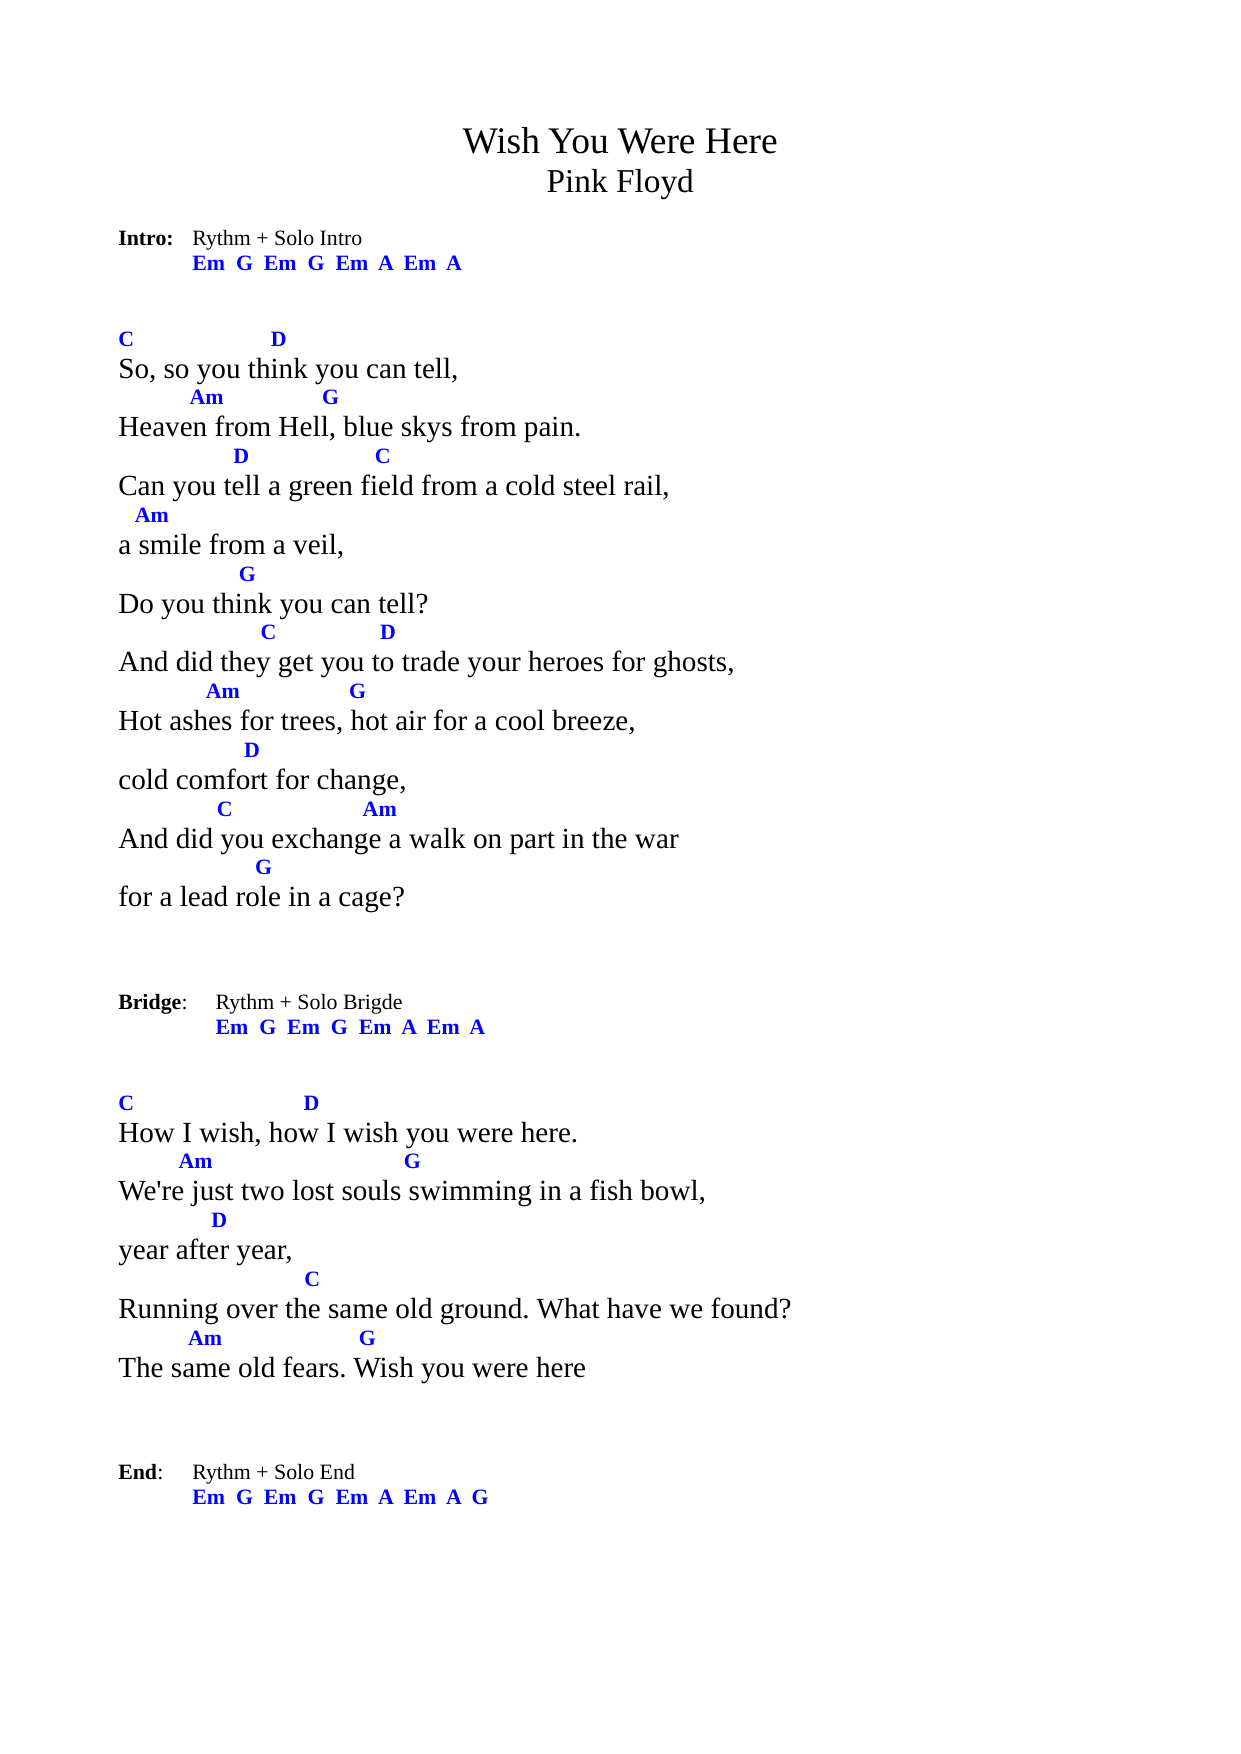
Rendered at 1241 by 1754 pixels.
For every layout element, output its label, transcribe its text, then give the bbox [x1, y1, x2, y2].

text How I wish, how I wish you were here. [118, 1115, 1122, 1148]
text Am [118, 502, 1122, 527]
text a smile from a veil, [118, 527, 1122, 561]
text Do you think you can tell? [118, 586, 1122, 619]
text G [118, 854, 1122, 879]
text C Am [118, 796, 1122, 821]
text Am G [118, 1148, 1122, 1173]
text Running over the same old ground. What have we found? [118, 1291, 1122, 1324]
text D [118, 737, 1122, 762]
text D [118, 1207, 1122, 1232]
text And did you exchange a walk on part in the war [118, 821, 1122, 854]
text So, so you think you can tell, [118, 351, 1122, 384]
text Am G [118, 678, 1122, 703]
text Hot ashes for trees, hot air for a cool breeze, [118, 703, 1122, 737]
text C [118, 1266, 1122, 1291]
text C D [118, 1089, 1122, 1115]
text cold comfort for change, [118, 762, 1122, 796]
text And did they get you to trade your heroes for ghosts, [118, 644, 1122, 678]
text Heaven from Hell, blue skys from pain. [118, 409, 1122, 443]
text Am G [118, 1324, 1122, 1350]
text Bridge: Rythm + Solo Brigde Em G Em G Em A Em A [118, 989, 1122, 1039]
text D C [118, 443, 1122, 468]
text The same old fears. Wish you were here [118, 1350, 1122, 1383]
text End: Rythm + Solo End Em G Em G Em A Em A G [118, 1459, 1122, 1509]
text G [118, 561, 1122, 586]
text C D [118, 326, 1122, 351]
text Can you tell a green field from a cold steel rail, [118, 468, 1122, 502]
text C D [118, 619, 1122, 644]
text We're just two lost souls swimming in a fish bowl, [118, 1173, 1122, 1207]
text Wish You Were Here [118, 118, 1122, 161]
text Am G [118, 384, 1122, 409]
text Intro: Rythm + Solo Intro Em G Em G Em A Em A [118, 225, 1122, 275]
text Pink Floyd [118, 161, 1122, 199]
text year after year, [118, 1232, 1122, 1266]
text for a lead role in a cage? [118, 879, 1122, 913]
